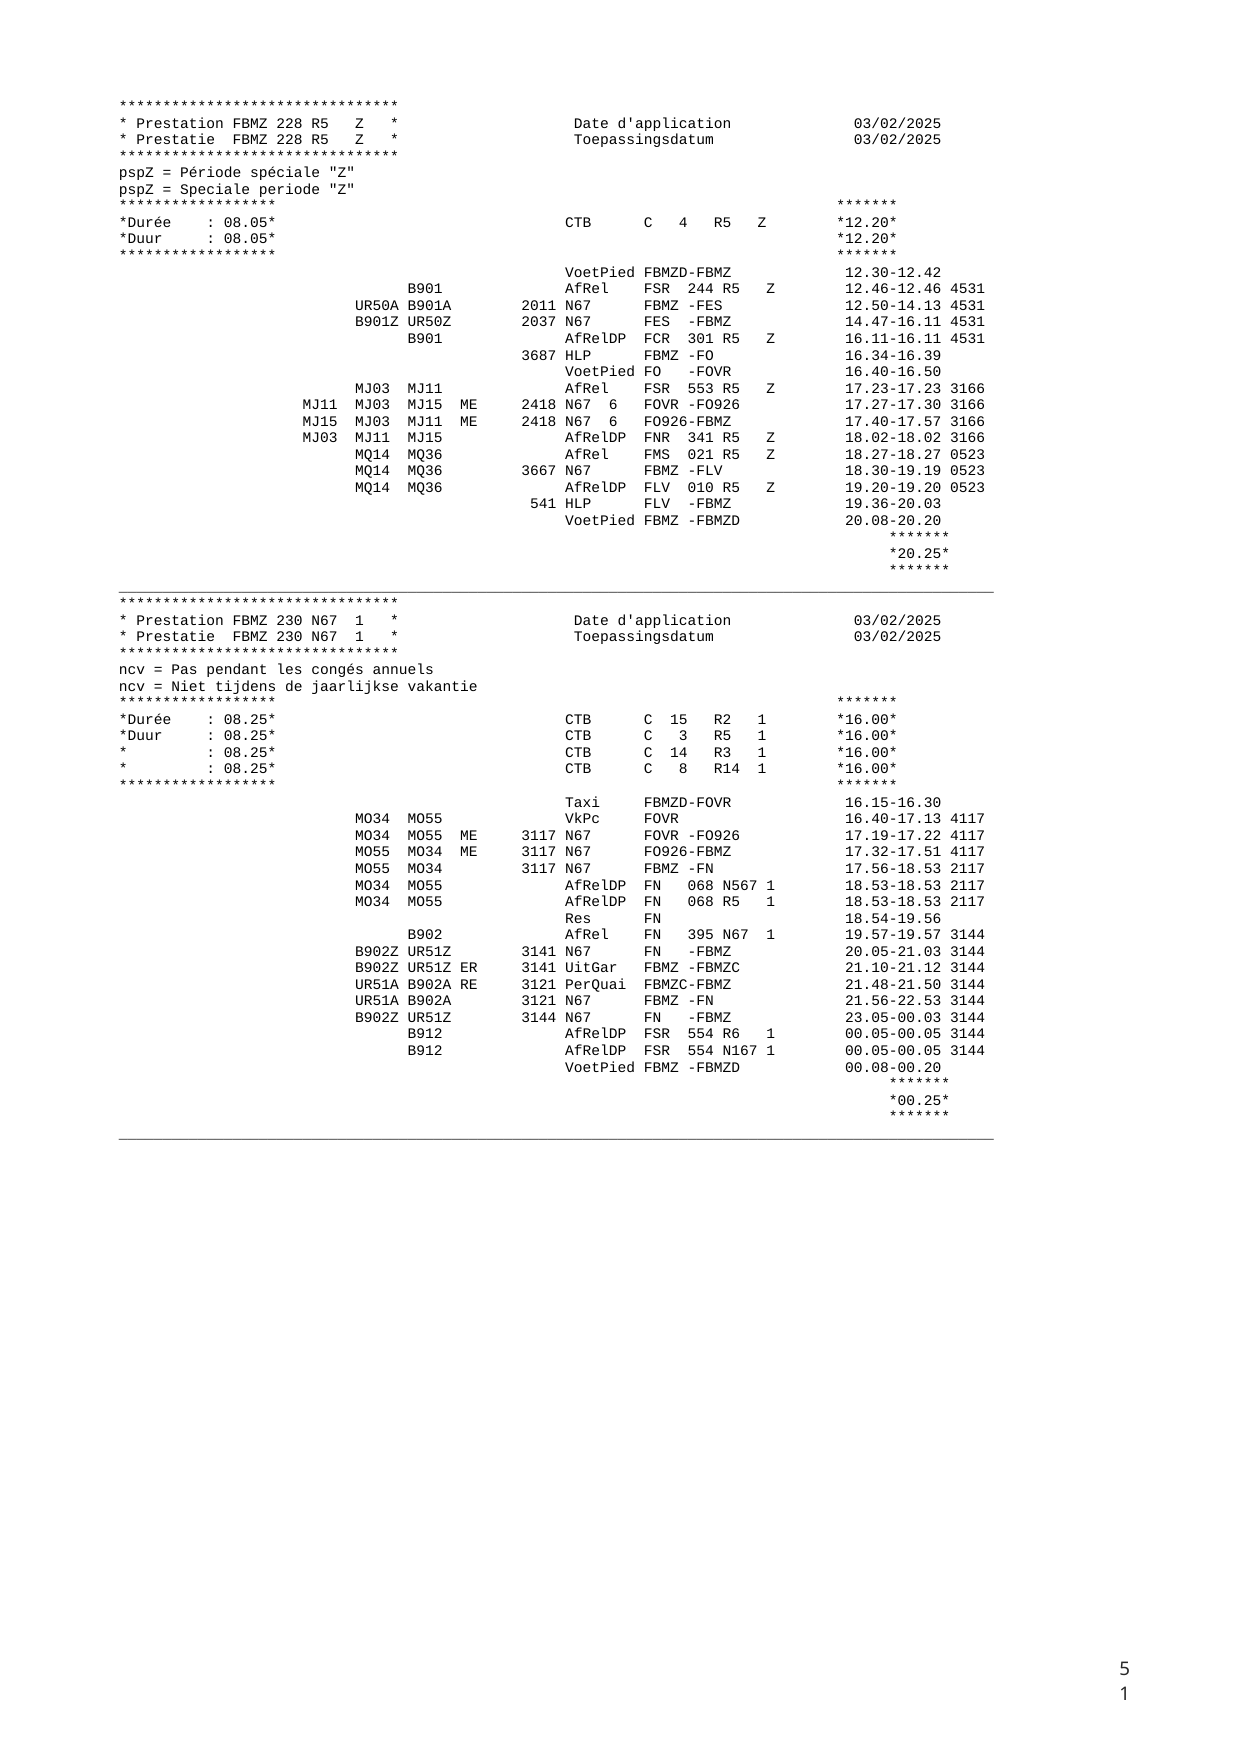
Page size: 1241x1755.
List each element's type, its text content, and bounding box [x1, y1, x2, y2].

text ******************************** * Prestation FBMZ 230 N67 1 * Date d'application 03/02/2025 * Prestatie FBMZ 230 N67 1 * Toepassingsdatum 03/02/2025 ******************************** ncv = Pas pendant les congés annuels ncv = Niet tijdens de jaarlijkse vakantie ****************** ******* *Durée : 08.25* CTB C 15 R2 1 *16.00* *Duur : 08.25* CTB C 3 R5 1 *16.00* * : 08.25* CTB C 14 R3 1 *16.00* * : 08.25* CTB C 8 R14 1 *16.00* ****************** ******* Taxi FBMZD-FOVR 16.15-16.30 MO34 MO55 VkPc FOVR 16.40-17.13 4117 MO34 MO55 ME 3117 N67 FOVR -FO926 17.19-17.22 4117 MO55 MO34 ME 3117 N67 FO926-FBMZ 17.32-17.51 4117 MO55 MO34 3117 N67 FBMZ -FN 17.56-18.53 2117 MO34 MO55 AfRelDP FN 068 N567 1 18.53-18.53 2117 MO34 MO55 AfRelDP FN 068 R5 1 18.53-18.53 2117 Res FN 18.54-19.56 B902 AfRel FN 395 N67 1 19.57-19.57 3144 B902Z UR51Z 3141 N67 FN -FBMZ 20.05-21.03 3144 B902Z UR51Z ER 3141 UitGar FBMZ -FBMZC 21.10-21.12 3144 UR51A B902A RE 3121 PerQuai FBMZC-FBMZ 21.48-21.50 3144 UR51A B902A 3121 N67 FBMZ -FN 21.56-22.53 3144 B902Z UR51Z 3144 N67 FN -FBMZ 23.05-00.03 3144 B912 AfRelDP FSR 554 R6 1 00.05-00.05 3144 B912 AfRelDP FSR 554 N167 1 00.05-00.05 3144 VoetPied FBMZ -FBMZD 00.08-00.20 ******* *00.25* ******* ____________________________________________________________________________________________________ [119, 596, 1122, 1143]
text ******************************** * Prestation FBMZ 228 R5 Z * Date d'application 03/02/2025 * Prestatie FBMZ 228 R5 Z * Toepassingsdatum 03/02/2025 ******************************** pspZ = Période spéciale "Z" pspZ = Speciale periode "Z" ****************** ******* *Durée : 08.05* CTB C 4 R5 Z *12.20* *Duur : 08.05* *12.20* ****************** ******* VoetPied FBMZD-FBMZ 12.30-12.42 B901 AfRel FSR 244 R5 Z 12.46-12.46 4531 UR50A B901A 2011 N67 FBMZ -FES 12.50-14.13 4531 B901Z UR50Z 2037 N67 FES -FBMZ 14.47-16.11 4531 B901 AfRelDP FCR 301 R5 Z 16.11-16.11 4531 3687 HLP FBMZ -FO 16.34-16.39 VoetPied FO -FOVR 16.40-16.50 MJ03 MJ11 AfRel FSR 553 R5 Z 17.23-17.23 3166 MJ11 MJ03 MJ15 ME 2418 N67 6 FOVR -FO926 17.27-17.30 3166 MJ15 MJ03 MJ11 ME 2418 N67 6 FO926-FBMZ 17.40-17.57 3166 MJ03 MJ11 MJ15 AfRelDP FNR 341 R5 Z 18.02-18.02 3166 MQ14 MQ36 AfRel FMS 021 R5 Z 18.27-18.27 0523 MQ14 MQ36 3667 N67 FBMZ -FLV 18.30-19.19 0523 MQ14 MQ36 AfRelDP FLV 010 R5 Z 19.20-19.20 0523 541 HLP FLV -FBMZ 19.36-20.03 VoetPied FBMZ -FBMZD 20.08-20.20 ******* *20.25* ******* ____________________________________________________________________________________________________ [119, 99, 1122, 596]
